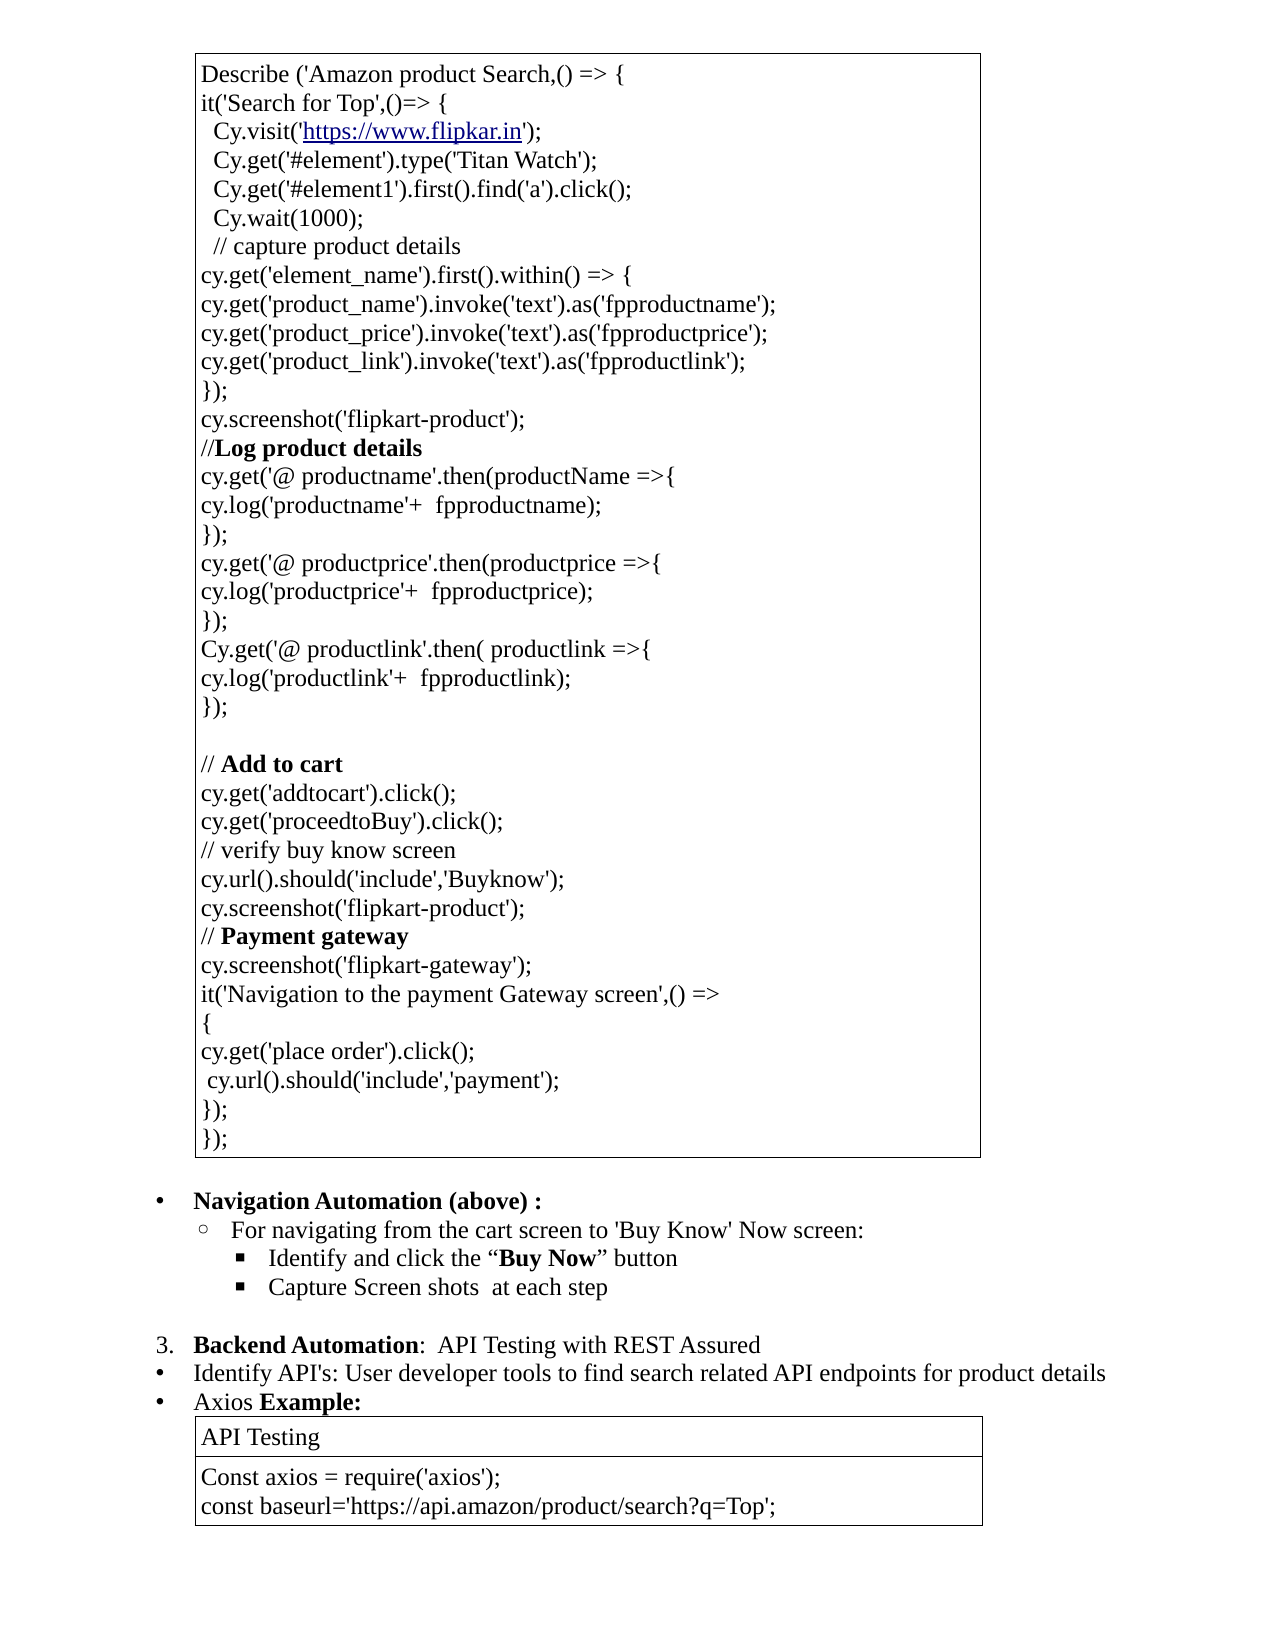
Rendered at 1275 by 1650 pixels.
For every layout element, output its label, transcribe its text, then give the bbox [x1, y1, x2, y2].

table_header API Testing [196, 1417, 982, 1456]
list Identify API's: User developer tools to find search related API endpoints for product details [156, 1358, 1219, 1387]
list For navigating from the cart screen to 'Buy Know' Now screen: [193, 1215, 1219, 1243]
list Backend Automation: API Testing with REST Assured [156, 1330, 1219, 1358]
list Navigation Automation (above) : [156, 1186, 1219, 1215]
table_cell Const axios = require('axios'); const baseurl='https://api.amazon/product/search?q=Top'; [196, 1457, 982, 1525]
table_cell Describe ('Amazon product Search,() => { it('Search for Top',()=> { Cy.visit('https://www.flipkar.in'); Cy.get('#element').type('Titan Watch'); Cy.get('#element1').first().find('a').click(); Cy.wait(1000); // capture product details cy.get('element_name').first().within() => { cy.get('product_name').invoke('text').as('fpproductname'); cy.get('product_price').invoke('text').as('fpproductprice'); cy.get('product_link').invoke('text').as('fpproductlink'); }); cy.screenshot('flipkart-product'); //Log product details cy.get('@ productname'.then(productName =>{ cy.log('productname'+ fpproductname); }); cy.get('@ productprice'.then(productprice =>{ cy.log('productprice'+ fpproductprice); }); Cy.get('@ productlink'.then( productlink =>{ cy.log('productlink'+ fpproductlink); }); // Add to cart cy.get('addtocart').click(); cy.get('proceedtoBuy').click(); // verify buy know screen cy.url().should('include','Buyknow'); cy.screenshot('flipkart-product'); // Payment gateway cy.screenshot('flipkart-gateway'); it('Navigation to the payment Gateway screen',() => { cy.get('place order').click(); cy.url().should('include','payment'); }); }); [196, 54, 980, 1157]
list Capture Screen shots at each step [231, 1272, 1219, 1301]
list Identify and click the “Buy Now” button [231, 1243, 1219, 1272]
list Axios Example: [156, 1387, 1219, 1416]
